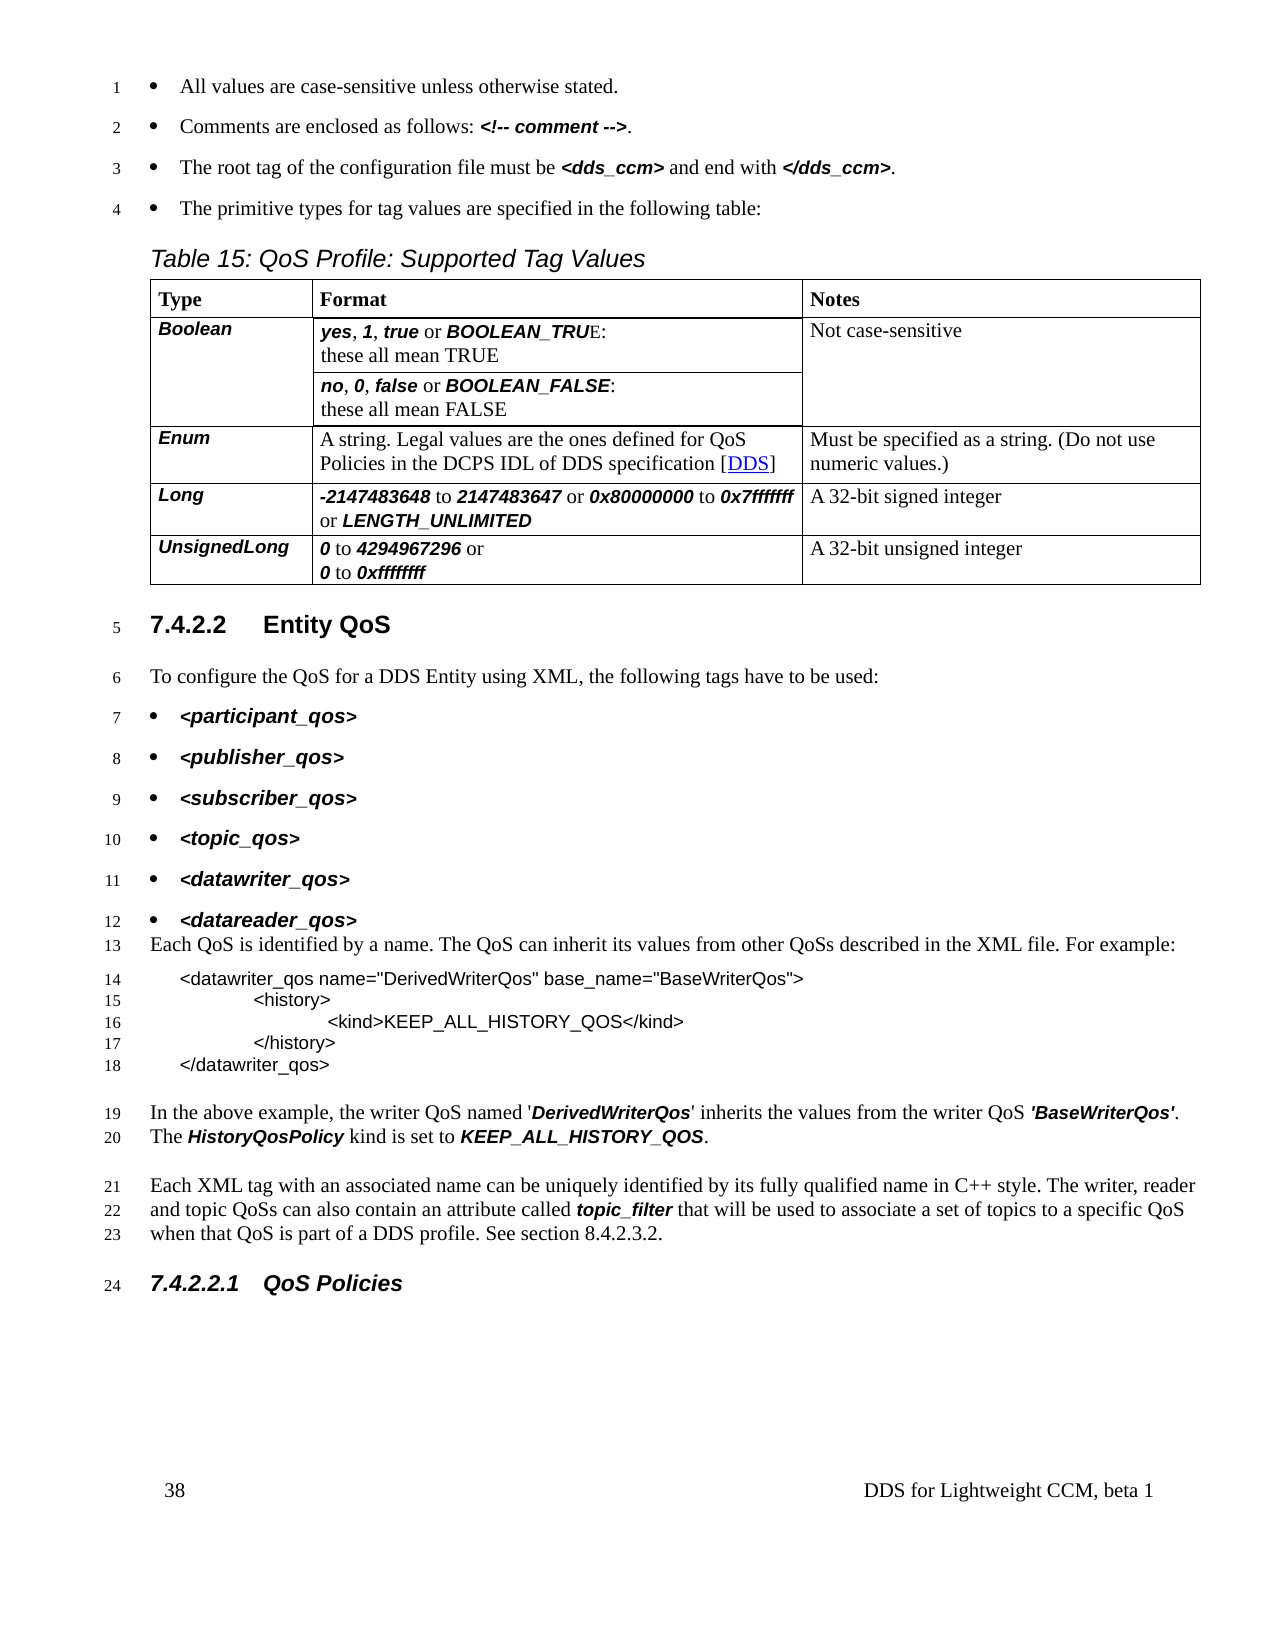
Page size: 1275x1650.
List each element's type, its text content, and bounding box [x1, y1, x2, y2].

text </datawriter_qos> [179, 1054, 1200, 1075]
list <datareader_qos> [150, 907, 1200, 932]
list <subscriber_qos> [150, 786, 1200, 810]
text </history> [179, 1032, 1200, 1054]
table_cell Enum [151, 427, 312, 482]
list <publisher_qos> [150, 745, 1200, 769]
text Each XML tag with an associated name can be uniquely identified by its fully qualified name in C++ style. The writer, reader and topic QoSs can also contain an attribute called topic_filter that will be used to associate a set of topics to a specific QoS when that QoS is part of a DDS profile. See section 8.4.2.3.2. [150, 1173, 1200, 1245]
subtitle QoS Policies [150, 1270, 1200, 1296]
list The primitive types for tag values are specified in the following table: [150, 196, 1200, 220]
table_cell A 32-bit unsigned integer [803, 536, 1200, 584]
list <datawriter_qos> [150, 867, 1200, 891]
table_header yes, 1, true or BOOLEAN_TRUE: these all mean TRUE [314, 319, 802, 372]
text <kind>KEEP_ALL_HISTORY_QOS</kind> [179, 1011, 1200, 1032]
text <datawriter_qos name="DerivedWriterQos" base_name="BaseWriterQos"> [179, 967, 1200, 989]
table_cell Not case-sensitive [803, 318, 1200, 426]
table_cell no, 0, false or BOOLEAN_FALSE: these all mean FALSE [314, 373, 802, 425]
table_cell Must be specified as a string. (Do not use numeric values.) [803, 427, 1200, 482]
table_cell Long [151, 484, 312, 534]
list The root tag of the configuration file must be <dds_ccm> and end with </dds_ccm>. [150, 155, 1200, 179]
table_cell 0 to 4294967296 or 0 to 0xffffffff [313, 536, 802, 584]
table_cell Boolean [151, 318, 312, 426]
text <history> [179, 989, 1200, 1011]
text In the above example, the writer QoS named 'DerivedWriterQos' inherits the values from the writer QoS 'BaseWriterQos'. The HistoryQosPolicy kind is set to KEEP_ALL_HISTORY_QOS. [150, 1100, 1200, 1148]
text Each QoS is identified by a name. The QoS can inherit its values from other QoSs described in the XML file. For example: [150, 932, 1200, 956]
table_cell A string. Legal values are the ones defined for QoS Policies in the DCPS IDL of DDS specification [DDS] [313, 427, 802, 482]
subtitle Entity QoS [150, 610, 1200, 639]
list Comments are enclosed as follows: <!-- comment -->. [150, 114, 1200, 138]
table_header Format [313, 280, 802, 317]
table_cell A 32-bit signed integer [803, 484, 1200, 534]
table_cell -2147483648 to 2147483647 or 0x80000000 to 0x7fffffff or LENGTH_UNLIMITED [313, 484, 802, 534]
text To configure the QoS for a DDS Entity using XML, the following tags have to be used: [150, 664, 1200, 688]
table_header Notes [803, 280, 1200, 317]
list <topic_qos> [150, 826, 1200, 850]
table_header Type [151, 280, 312, 317]
list <participant_qos> [150, 704, 1200, 728]
text Table 15: QoS Profile: Supported Tag Values [150, 244, 1200, 273]
table_cell UnsignedLong [151, 536, 312, 584]
list All values are case-sensitive unless otherwise stated. [150, 74, 1200, 98]
